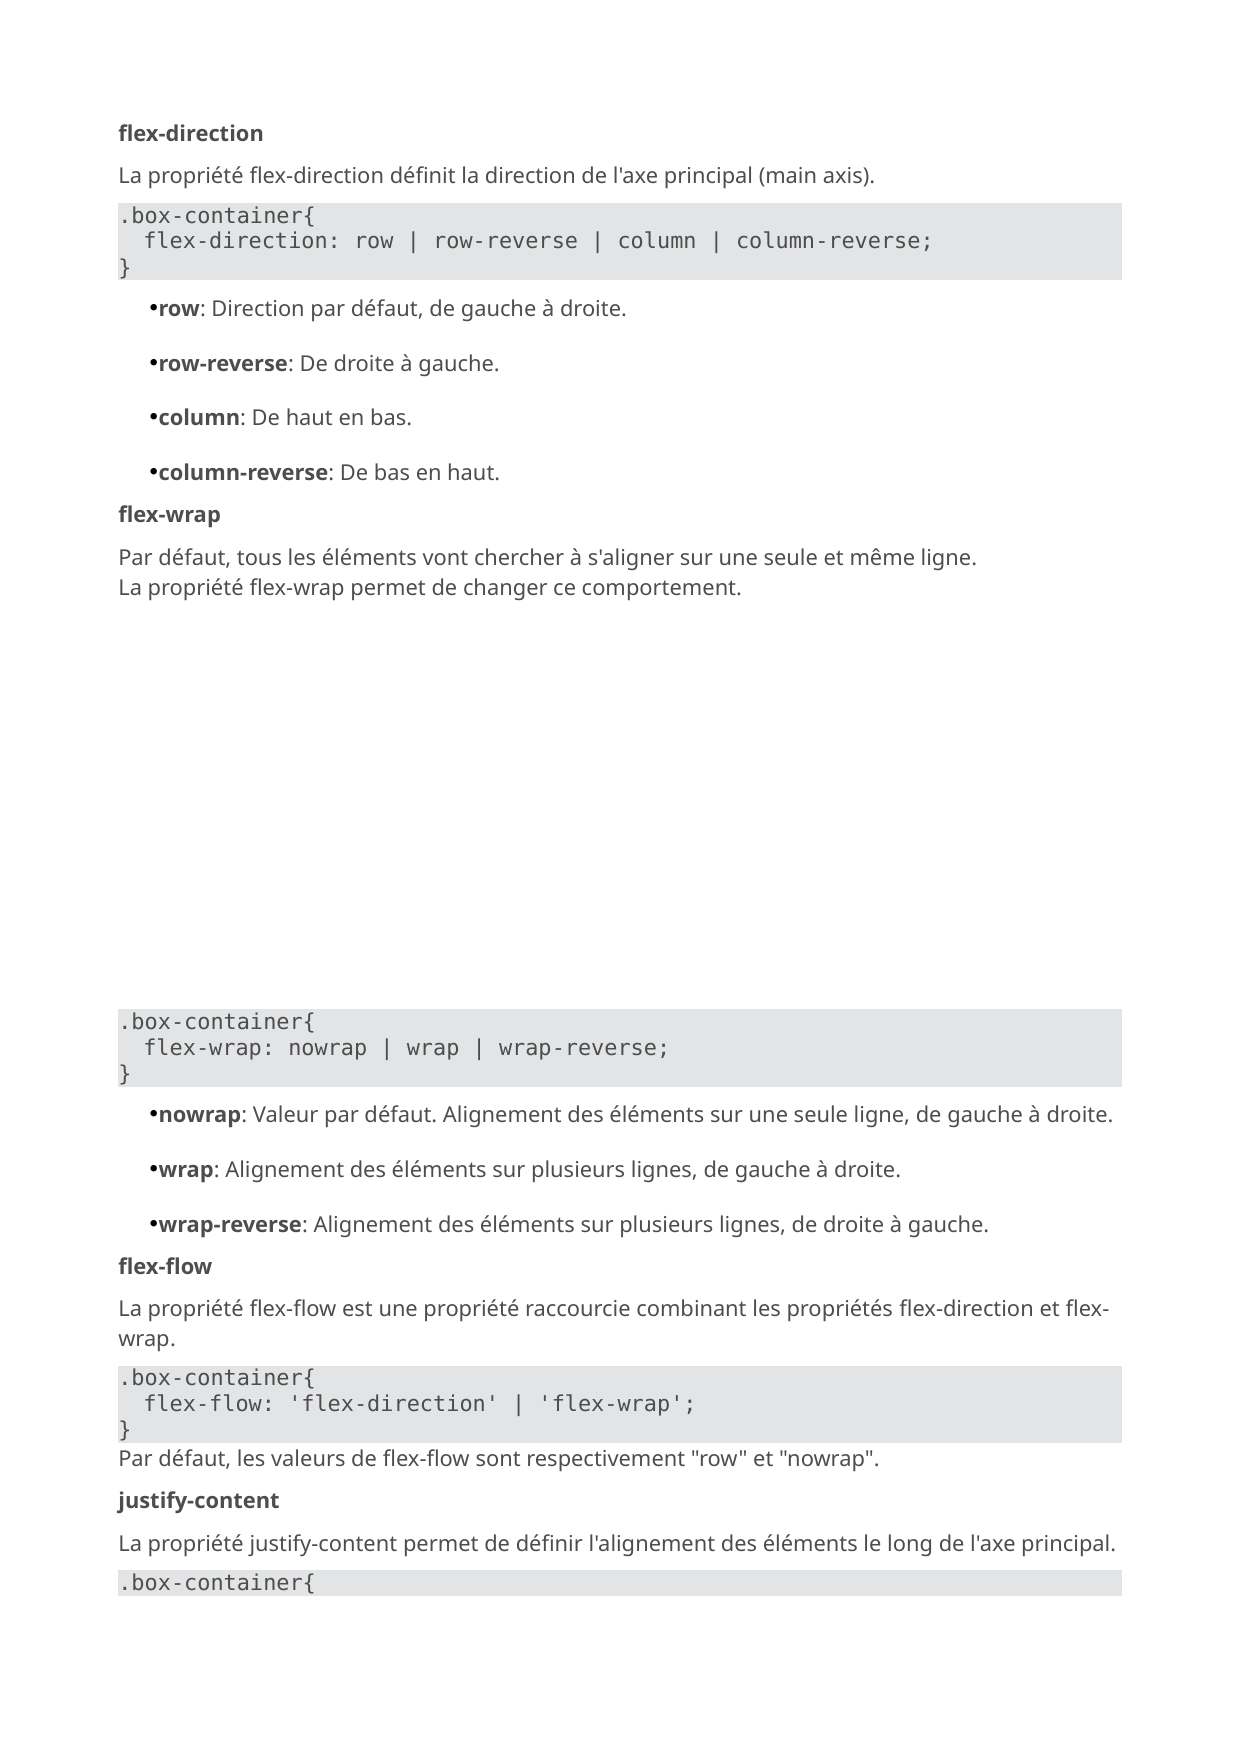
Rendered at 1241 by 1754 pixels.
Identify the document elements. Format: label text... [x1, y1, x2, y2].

text } [118, 1418, 1122, 1443]
text .box-container{ [118, 203, 1122, 228]
text flex-direction: row | row-reverse | column | column-reverse; [118, 228, 1122, 255]
text justify-content [118, 1485, 1122, 1515]
text flex-flow [118, 1251, 1122, 1281]
text .box-container{ [118, 1366, 1122, 1391]
text La propriété flex-flow est une propriété raccourcie combinant les propriétés flex-direction et flex-wrap. [118, 1293, 1122, 1353]
text } [118, 255, 1122, 280]
text La propriété flex-direction définit la direction de l'axe principal (main axis). [118, 160, 1122, 190]
text .box-container{ [118, 1009, 1122, 1035]
text flex-wrap [118, 499, 1122, 529]
text La propriété justify-content permet de définir l'alignement des éléments le long de l'axe principal. [118, 1528, 1122, 1557]
list wrap: Alignement des éléments sur plusieurs lignes, de gauche à droite. [149, 1154, 1122, 1184]
list row-reverse: De droite à gauche. [149, 348, 1122, 377]
list nowrap: Valeur par défaut. Alignement des éléments sur une seule ligne, de gauche à droite. [149, 1099, 1122, 1129]
list column: De haut en bas. [149, 402, 1122, 432]
list column-reverse: De bas en haut. [149, 457, 1122, 487]
text Par défaut, tous les éléments vont chercher à s'aligner sur une seule et même ligne. La propriété flex-wrap permet de changer ce comportement. [118, 542, 1122, 601]
text Par défaut, les valeurs de flex-flow sont respectivement "row" et "nowrap". [118, 1443, 1122, 1473]
text flex-wrap: nowrap | wrap | wrap-reverse; [118, 1035, 1122, 1061]
list row: Direction par défaut, de gauche à droite. [149, 293, 1122, 323]
text flex-flow: 'flex-direction' | 'flex-wrap'; [118, 1391, 1122, 1418]
text .box-container{ [118, 1570, 1122, 1596]
text } [118, 1061, 1122, 1087]
text flex-direction [118, 118, 1122, 148]
list wrap-reverse: Alignement des éléments sur plusieurs lignes, de droite à gauche. [149, 1209, 1122, 1239]
